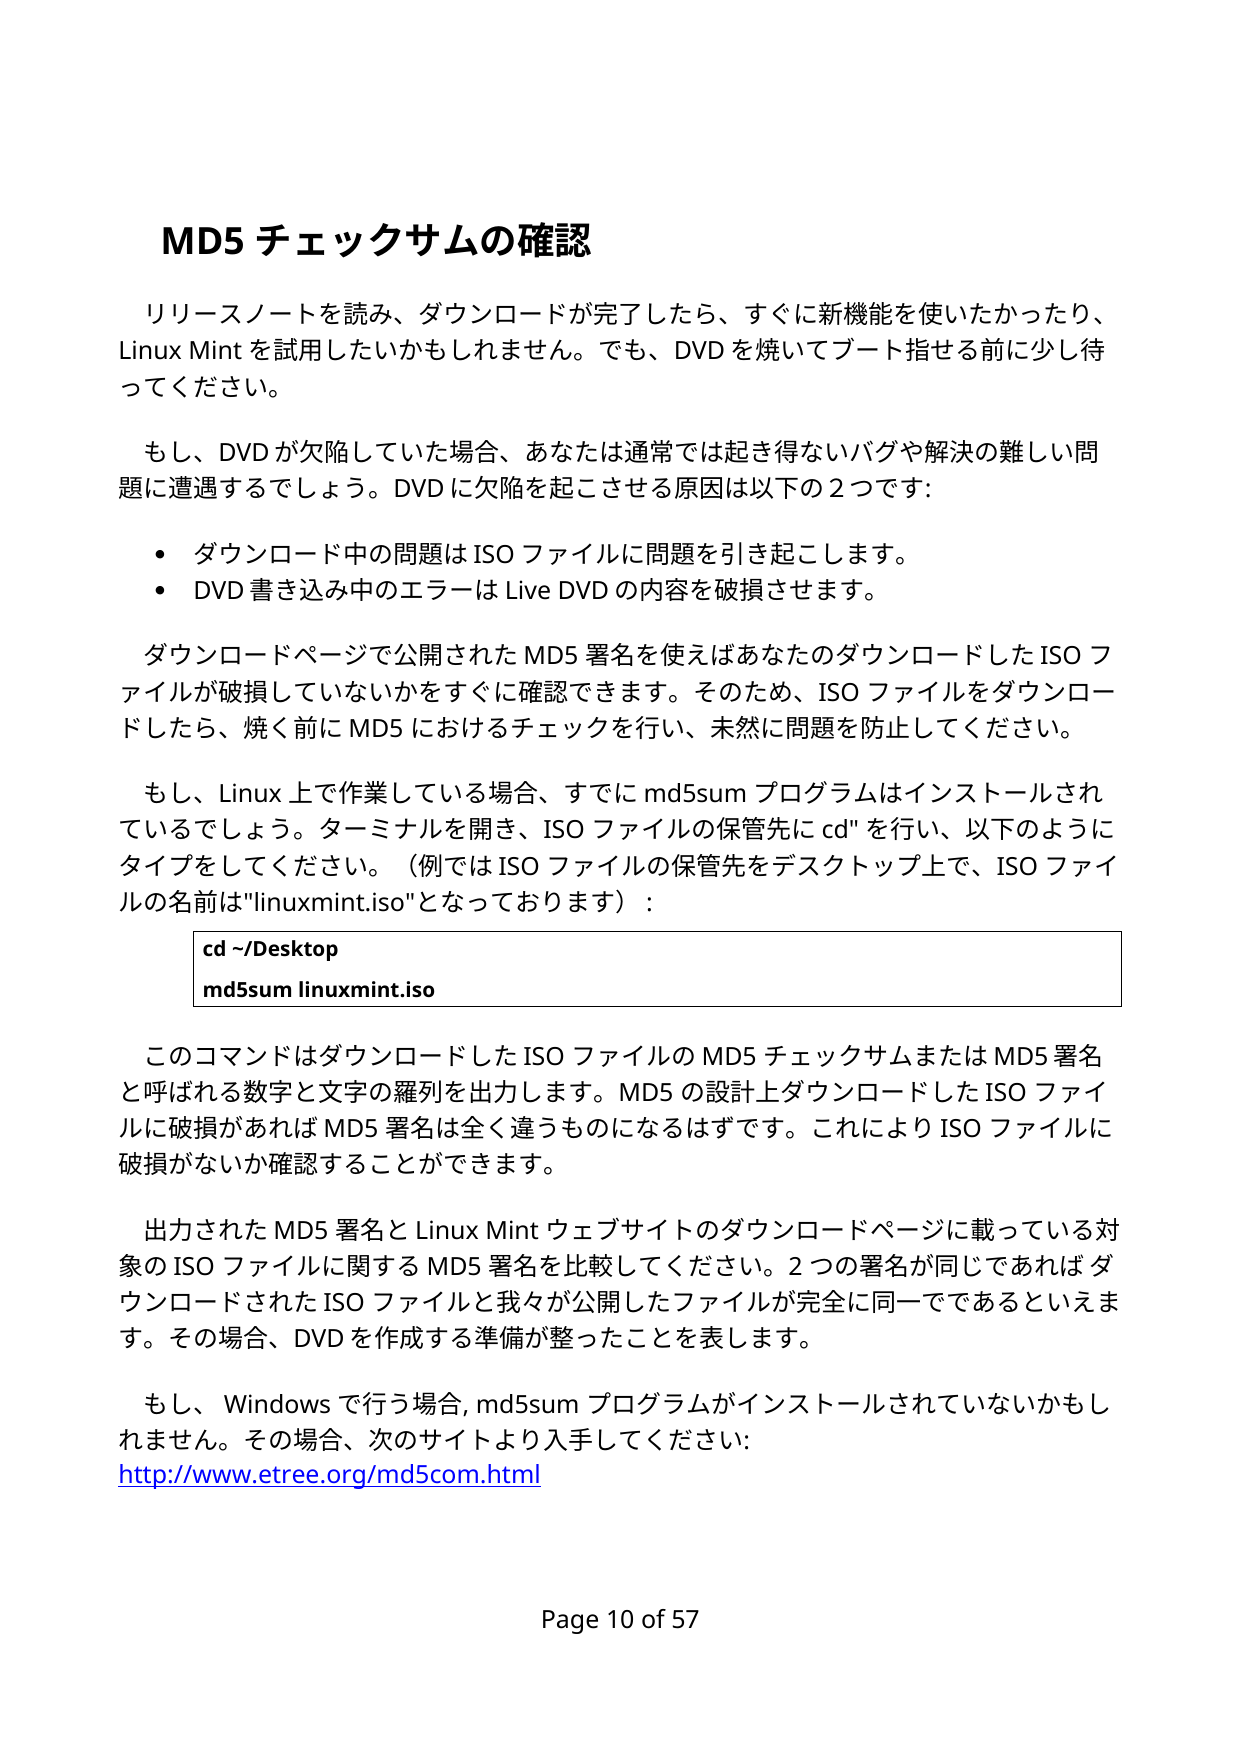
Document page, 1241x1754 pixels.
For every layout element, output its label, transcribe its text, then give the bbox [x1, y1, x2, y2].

text もし、Linux 上で作業している場合、すでにmd5sum プログラムはインストールされているでしょう。ターミナルを開き、ISO ファイルの保管先にcd" を行い、以下のようにタイプをしてください。（例ではISO ファイルの保管先をデスクトップ上で、ISO ファイルの名前は"linuxmint.iso"となっております） : [118, 774, 1122, 919]
text 出力されたMD5 署名とLinux Mint ウェブサイトのダウンロードページに載っている対象のISO ファイルに関するMD5 署名を比較してください。2 つの署名が同じであれば ダウンロードされたISO ファイルと我々が公開したファイルが完全に同一でであるといえます。その場合、DVDを作成する準備が整ったことを表します。 [118, 1210, 1122, 1355]
text md5sum linuxmint.iso [194, 972, 1121, 1006]
text cd ~/Desktop [194, 932, 1121, 963]
text もし、 Windows で行う場合, md5sum プログラムがインストールされていないかもしれません。その場合、次のサイトより入手してください: http://www.etree.org/md5com.html [118, 1384, 1122, 1491]
text リリースノートを読み、ダウンロードが完了したら、すぐに新機能を使いたかったり、Linux Mint を試用したいかもしれません。でも、DVDを焼いてブート指せる前に少し待ってください。 [118, 294, 1122, 403]
subtitle MD5 チェックサムの確認 [118, 211, 1122, 265]
list ダウンロード中の問題はISOファイルに問題を引き起こします。 [156, 534, 1122, 570]
list DVD書き込み中のエラーはLive DVDの内容を破損させます。 [156, 570, 1122, 607]
text もし、DVDが欠陥していた場合、あなたは通常では起き得ないバグや解決の難しい問題に遭遇するでしょう。DVDに欠陥を起こさせる原因は以下の２つです: [118, 432, 1122, 505]
text このコマンドはダウンロードしたISO ファイルのMD5 チェックサムまたはMD5署名と呼ばれる数字と文字の羅列を出力します。MD5 の設計上ダウンロードしたISO ファイルに破損があればMD5 署名は全く違うものになるはずです。これによりISO ファイルに破損がないか確認することができます。 [118, 1036, 1122, 1181]
text ダウンロードページで公開されたMD5 署名を使えばあなたのダウンロードしたISO ファイルが破損していないかをすぐに確認できます。そのため、ISO ファイルをダウンロードしたら、焼く前にMD5 におけるチェックを行い、未然に問題を防止してください。 [118, 636, 1122, 744]
